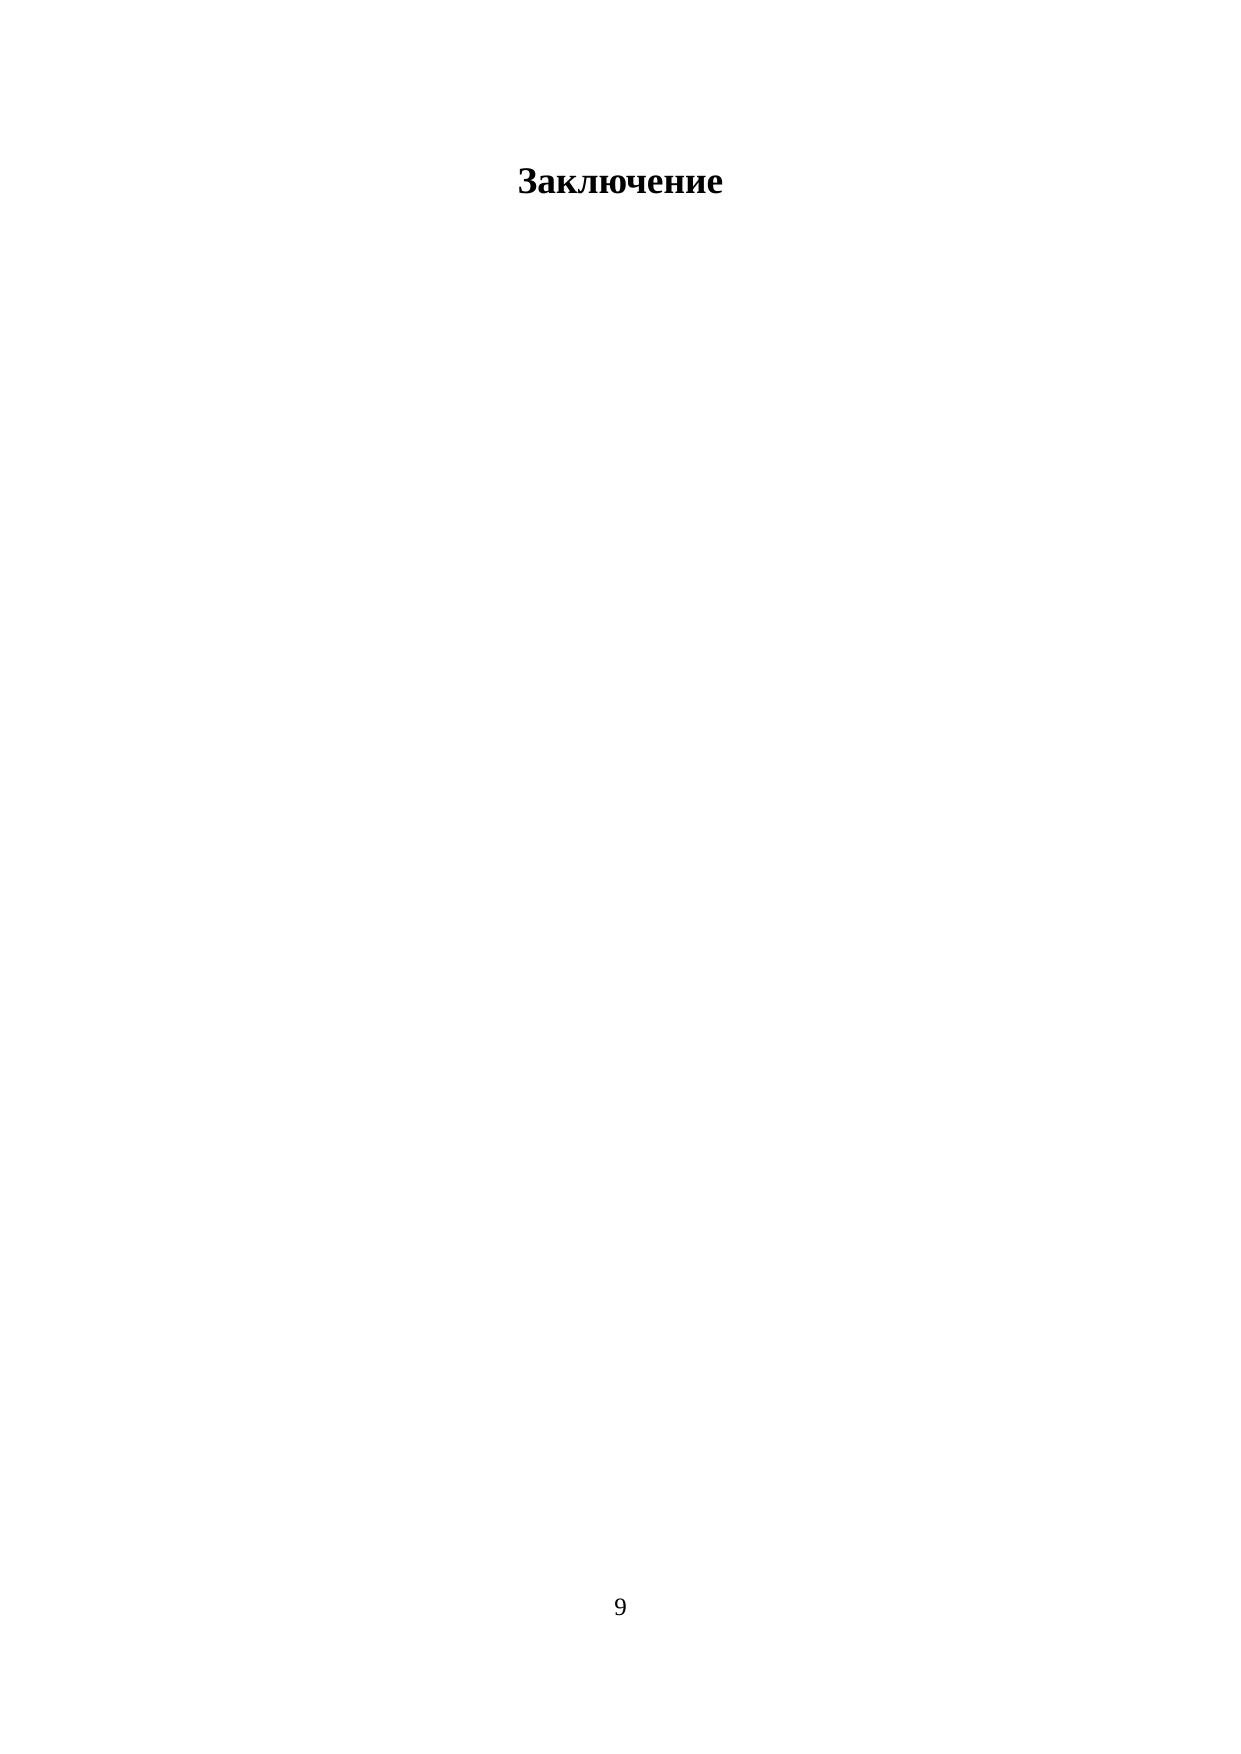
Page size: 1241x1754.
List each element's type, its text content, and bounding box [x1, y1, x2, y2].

subtitle Заключение [133, 158, 1107, 201]
